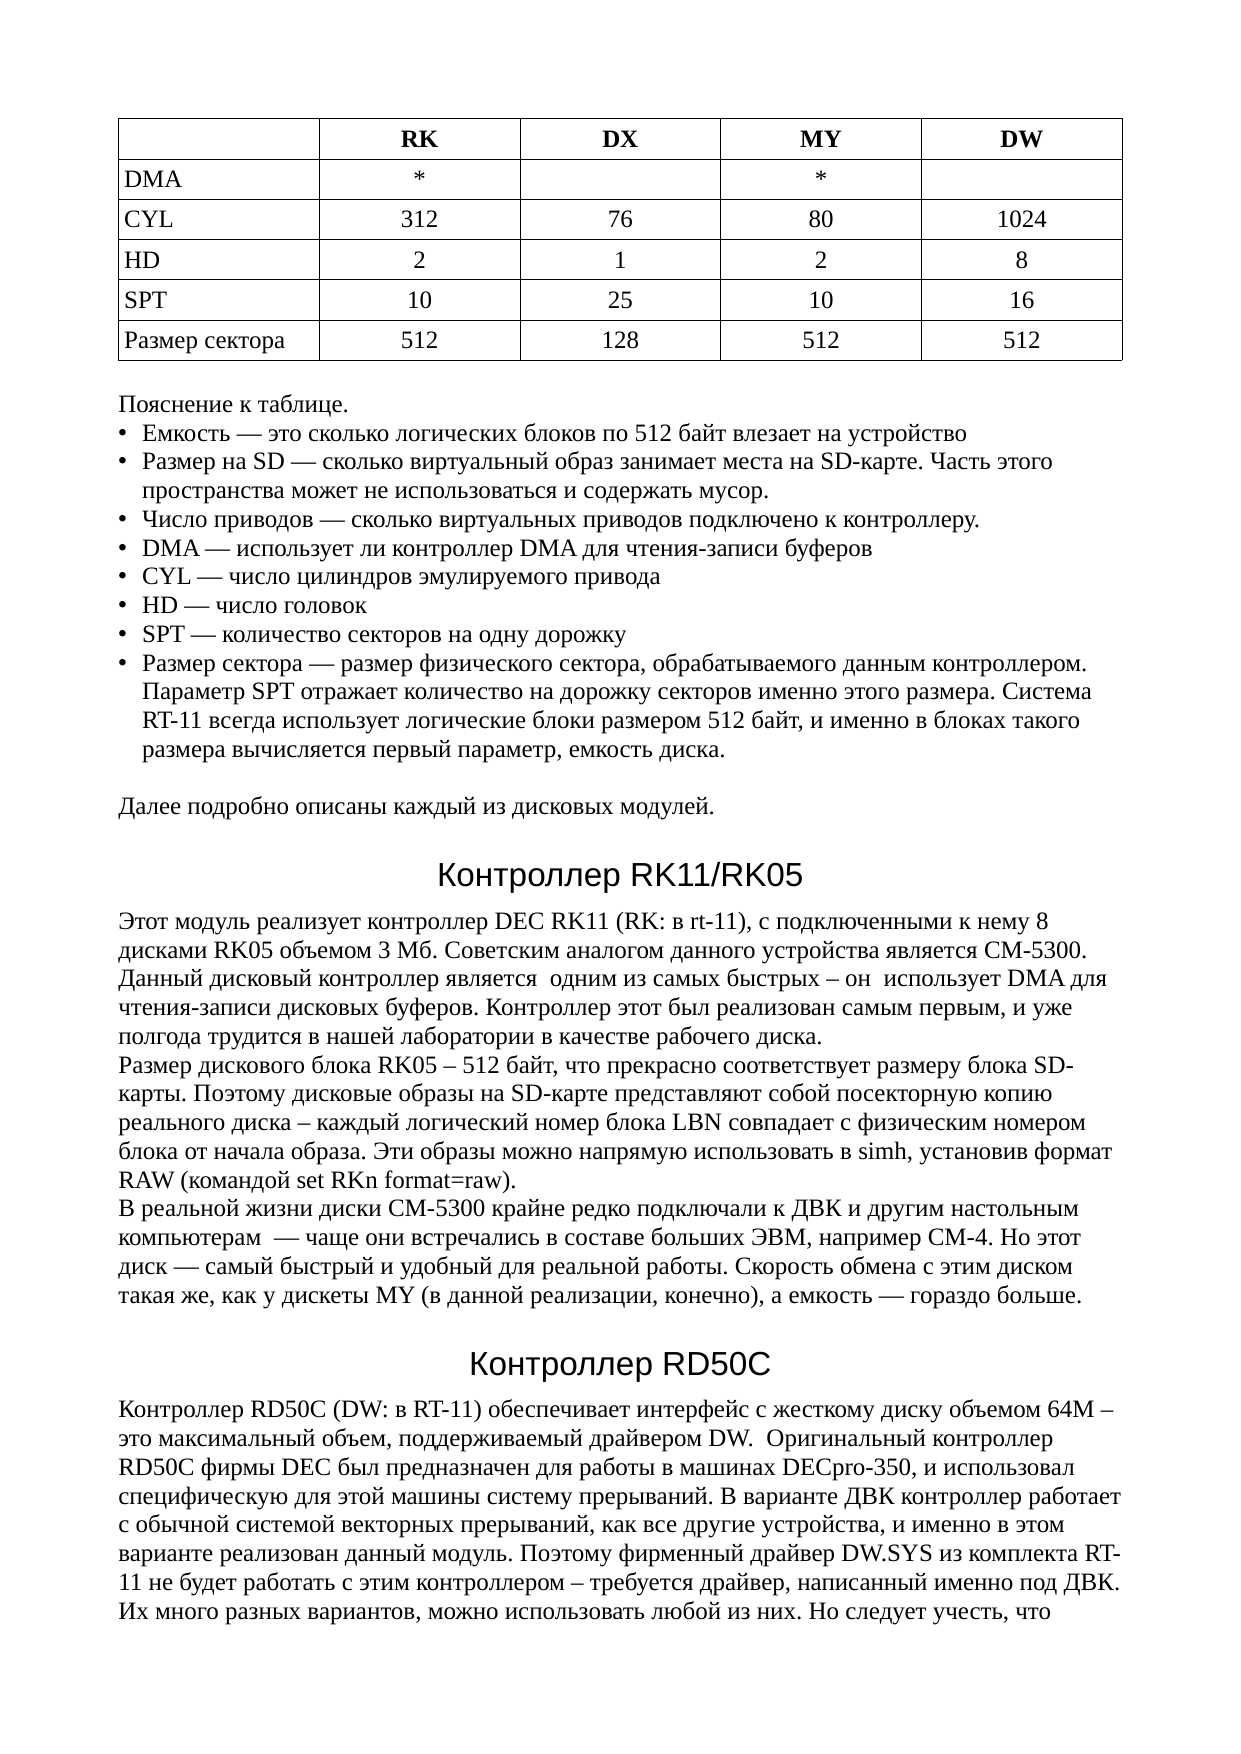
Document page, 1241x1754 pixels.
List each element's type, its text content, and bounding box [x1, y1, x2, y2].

text В реальной жизни диски СМ-5300 крайне редко подключали к ДВК и другим настольным компьютерам — чаще они встречались в составе больших ЭВМ, например СМ-4. Но этот диск — самый быстрый и удобный для реальной работы. Скорость обмена с этим диском такая же, как у дискеты MY (в данной реализации, конечно), а емкость — гораздо больше. [118, 1193, 1122, 1308]
table_cell 10 [320, 280, 520, 320]
table_header DX [521, 119, 720, 158]
table_cell 76 [521, 200, 720, 239]
table_cell SPT [119, 280, 319, 320]
table_cell DMA [119, 160, 319, 199]
table_cell 80 [721, 200, 921, 239]
table_cell 312 [320, 200, 520, 239]
table_cell 128 [521, 321, 720, 360]
text Пояснение к таблице. [118, 389, 1122, 418]
table_cell * [721, 160, 921, 199]
table_cell [922, 160, 1122, 199]
table_header RK [320, 119, 520, 158]
table_cell 512 [320, 321, 520, 360]
text Далее подробно описаны каждый из дисковых модулей. [118, 791, 1122, 820]
table_cell CYL [119, 200, 319, 239]
table_cell [521, 160, 720, 199]
subtitle Контроллер RK11/RK05 [118, 855, 1122, 893]
table_cell 1024 [922, 200, 1122, 239]
list DMA — использует ли контроллер DMA для чтения-записи буферов [118, 533, 1122, 561]
table_cell 1 [521, 240, 720, 279]
table_cell 512 [721, 321, 921, 360]
table_header [119, 119, 319, 158]
table_header MY [721, 119, 921, 158]
table_cell Размер сектора [119, 321, 319, 360]
list Размер на SD — сколько виртуальный образ занимает места на SD-карте. Часть этого пространства может не использоваться и содержать мусор. [118, 446, 1122, 504]
list Число приводов — сколько виртуальных приводов подключено к контроллеру. [118, 504, 1122, 533]
list HD — число головок [118, 590, 1122, 619]
table_cell 512 [922, 321, 1122, 360]
table_cell 2 [320, 240, 520, 279]
list SPT — количество секторов на одну дорожку [118, 619, 1122, 648]
table_cell * [320, 160, 520, 199]
table_cell 25 [521, 280, 720, 320]
list Размер сектора — размер физического сектора, обрабатываемого данным контроллером. Параметр SPT отражает количество на дорожку секторов именно этого размера. Система RT-11 всегда использует логические блоки размером 512 байт, и именно в блоках такого размера вычисляется первый параметр, емкость диска. [118, 648, 1122, 763]
table_cell 2 [721, 240, 921, 279]
table_header DW [922, 119, 1122, 158]
table_cell 16 [922, 280, 1122, 320]
text Этот модуль реализует контроллер DEC RK11 (RK: в rt-11), с подключенными к нему 8 дисками RK05 объемом 3 Мб. Советским аналогом данного устройства является СМ-5300. Данный дисковый контроллер является одним из самых быстрых – он использует DMA для чтения-записи дисковых буферов. Контроллер этот был реализован самым первым, и уже полгода трудится в нашей лаборатории в качестве рабочего диска. [118, 906, 1122, 1050]
list CYL — число цилиндров эмулируемого привода [118, 561, 1122, 590]
text Контроллер RD50C (DW: в RT-11) обеспечивает интерфейс с жесткому диску объемом 64М – это максимальный объем, поддерживаемый драйвером DW. Оригинальный контроллер RD50C фирмы DEC был предназначен для работы в машинах DECpro-350, и использовал специфическую для этой машины систему прерываний. В варианте ДВК контроллер работает с обычной системой векторных прерываний, как все другие устройства, и именно в этом варианте реализован данный модуль. Поэтому фирменный драйвер DW.SYS из комплекта RT-11 не будет работать с этим контроллером – требуется драйвер, написанный именно под ДВК. Их много разных вариантов, можно использовать любой из них. Но следует учесть, что [118, 1394, 1122, 1624]
table_cell 10 [721, 280, 921, 320]
table_cell 8 [922, 240, 1122, 279]
list Емкость — это сколько логических блоков по 512 байт влезает на устройство [118, 418, 1122, 446]
text Размер дискового блока RK05 – 512 байт, что прекрасно соответствует размеру блока SD-карты. Поэтому дисковые образы на SD-карте представляют собой посекторную копию реального диска – каждый логический номер блока LBN совпадает с физическим номером блока от начала образа. Эти образы можно напрямую использовать в simh, установив формат RAW (командой set RKn format=raw). [118, 1050, 1122, 1193]
table_cell HD [119, 240, 319, 279]
subtitle Контроллер RD50C [118, 1343, 1122, 1382]
